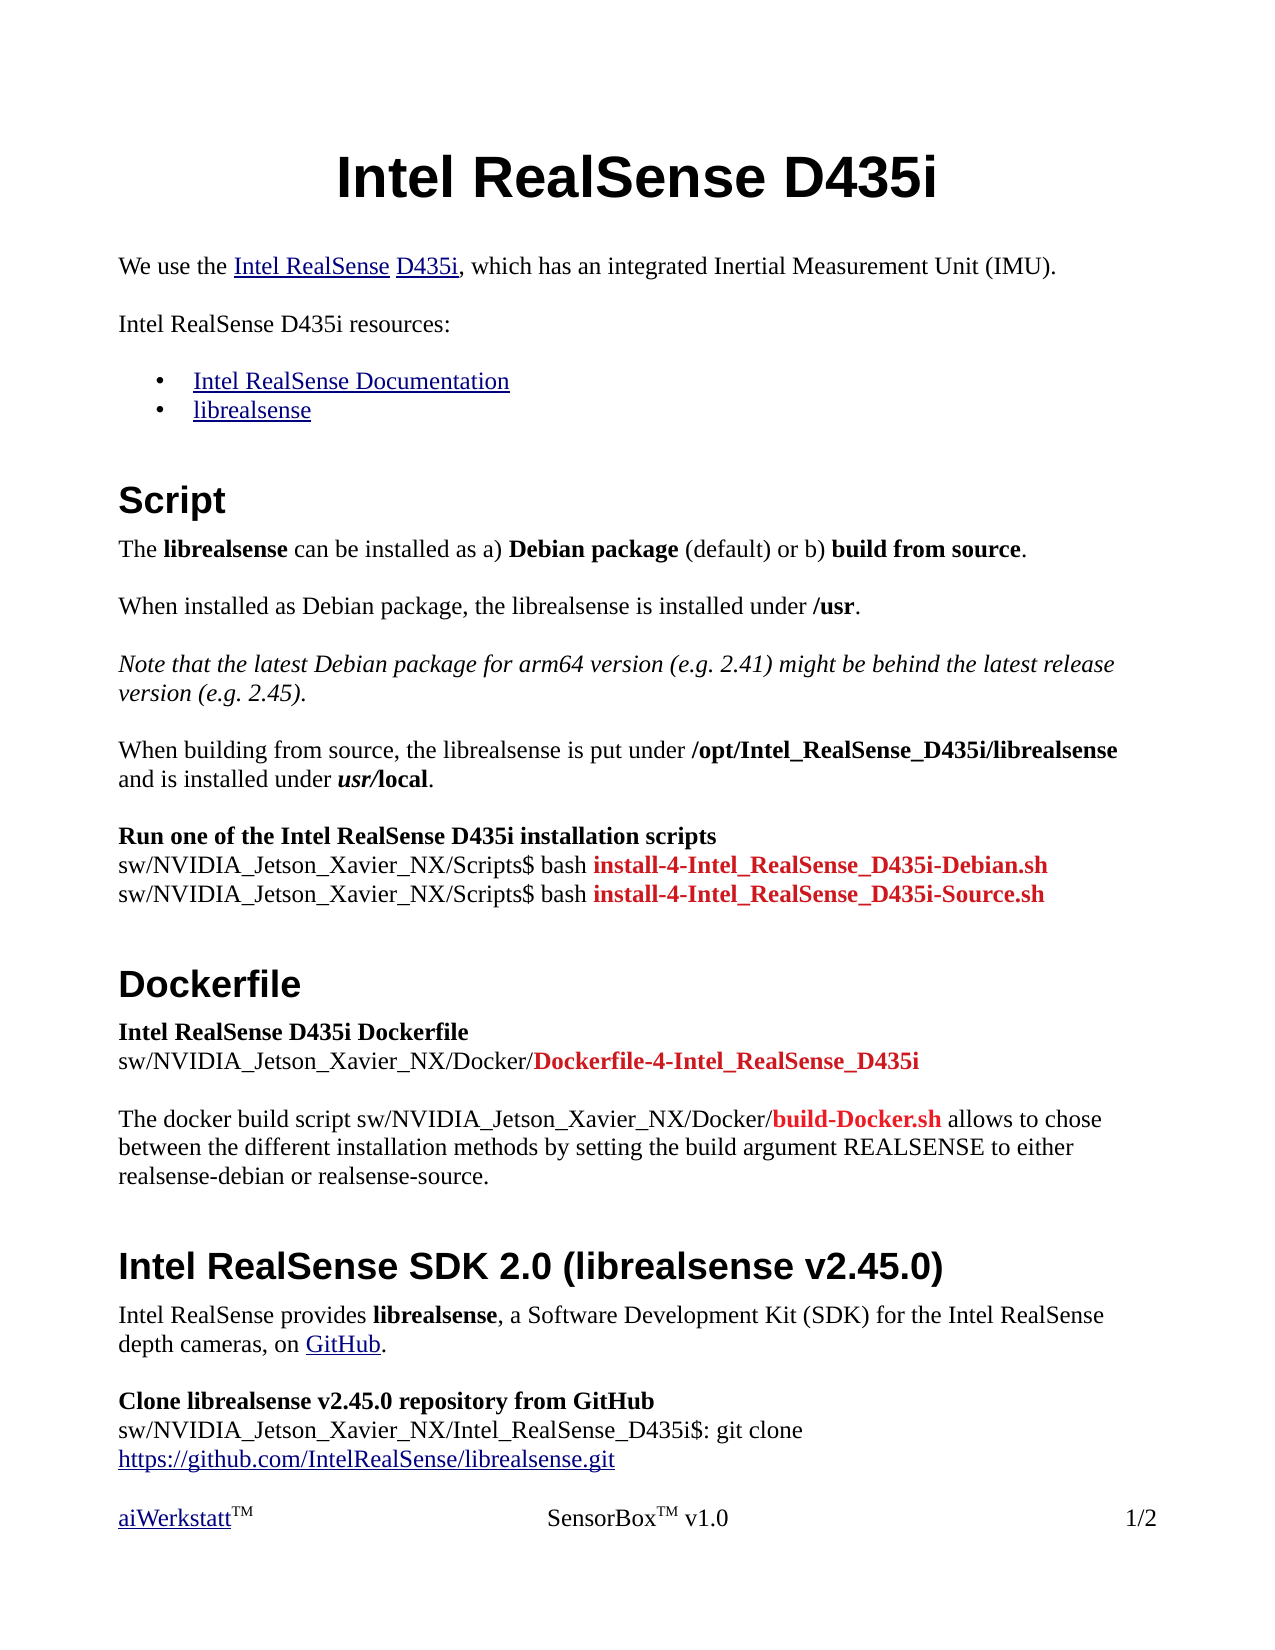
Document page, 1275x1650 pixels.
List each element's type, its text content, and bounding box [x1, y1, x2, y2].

text Intel RealSense provides librealsense, a Software Development Kit (SDK) for the Intel RealSense depth cameras, on GitHub. [118, 1300, 1157, 1357]
list librealsense [156, 395, 1157, 424]
text sw/NVIDIA_Jetson_Xavier_NX/Scripts$ bash install-4-Intel_RealSense_D435i-Source.sh [118, 879, 1157, 908]
text Note that the latest Debian package for arm64 version (e.g. 2.41) might be behind the latest release version (e.g. 2.45). [118, 649, 1157, 706]
text Run one of the Intel RealSense D435i installation scripts [118, 821, 1157, 850]
text Intel RealSense D435i resources: [118, 309, 1157, 338]
text sw/NVIDIA_Jetson_Xavier_NX/Scripts$ bash install-4-Intel_RealSense_D435i-Debian.sh [118, 850, 1157, 879]
text Intel RealSense D435i Dockerfile [118, 1017, 1157, 1046]
text We use the Intel RealSense D435i, which has an integrated Inertial Measurement Unit (IMU). [118, 251, 1157, 280]
subtitle Intel RealSense SDK 2.0 (librealsense v2.45.0) [118, 1244, 1157, 1287]
text When building from source, the librealsense is put under /opt/Intel_RealSense_D435i/librealsense and is installed under usr/local. [118, 735, 1157, 793]
text When installed as Debian package, the librealsense is installed under /usr. [118, 591, 1157, 620]
title Intel RealSense D435i [118, 143, 1157, 210]
text The docker build script sw/NVIDIA_Jetson_Xavier_NX/Docker/build-Docker.sh allows to chose between the different installation methods by setting the build argument REALSENSE to either realsense-debian or realsense-source. [118, 1104, 1157, 1190]
text sw/NVIDIA_Jetson_Xavier_NX/Docker/Dockerfile-4-Intel_RealSense_D435i [118, 1046, 1157, 1075]
subtitle Dockerfile [118, 961, 1157, 1005]
list Intel RealSense Documentation [156, 366, 1157, 395]
text Clone librealsense v2.45.0 repository from GitHub [118, 1386, 1157, 1415]
subtitle Script [118, 478, 1157, 521]
text The librealsense can be installed as a) Debian package (default) or b) build from source. [118, 534, 1157, 563]
text sw/NVIDIA_Jetson_Xavier_NX/Intel_RealSense_D435i$: git clone https://github.com/IntelRealSense/librealsense.git [118, 1415, 1157, 1472]
